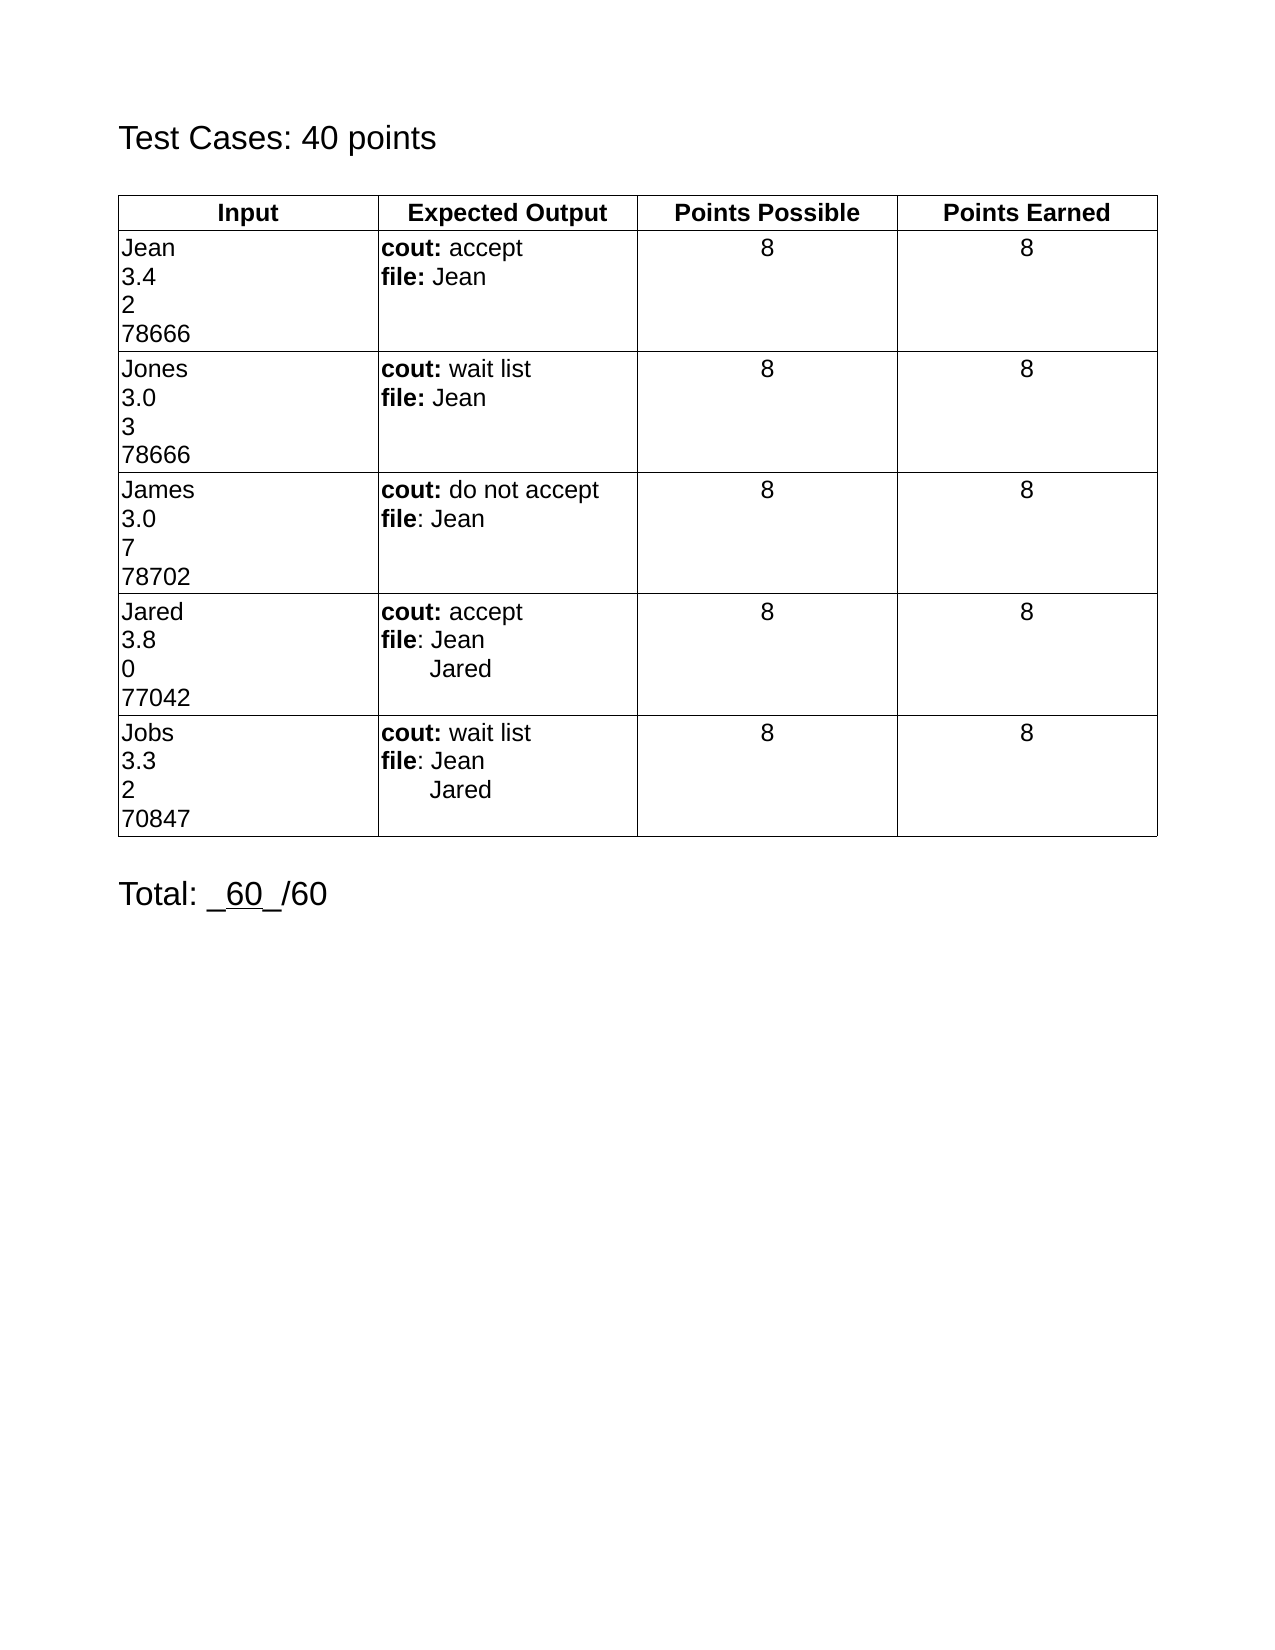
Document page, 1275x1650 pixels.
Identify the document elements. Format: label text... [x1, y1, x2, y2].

table_cell cout: wait list file: Jean [379, 352, 637, 472]
table_cell 8 [898, 352, 1157, 472]
table_header Input [119, 196, 378, 230]
table_cell cout: do not accept file: Jean [379, 473, 637, 593]
table_cell 8 [638, 594, 897, 714]
table_cell cout: wait list file: Jean Jared [379, 716, 637, 836]
table_cell 8 [638, 716, 897, 836]
table_cell 8 [638, 352, 897, 472]
table_header Expected Output [379, 196, 637, 230]
table_header Points Earned [898, 196, 1157, 230]
table_cell Jobs 3.3 2 70847 [119, 716, 378, 836]
table_cell 8 [898, 473, 1157, 593]
text Test Cases: 40 points [118, 118, 1157, 157]
table_cell Jones 3.0 3 78666 [119, 352, 378, 472]
table_cell James 3.0 7 78702 [119, 473, 378, 593]
table_cell 8 [898, 594, 1157, 714]
table_cell cout: accept file: Jean [379, 231, 637, 351]
table_cell 8 [638, 231, 897, 351]
table_header Points Possible [638, 196, 897, 230]
text Total: _60_/60 [118, 874, 1157, 913]
table_cell 8 [898, 231, 1157, 351]
table_cell Jean 3.4 2 78666 [119, 231, 378, 351]
table_cell cout: accept file: Jean Jared [379, 594, 637, 714]
table_cell 8 [638, 473, 897, 593]
table_cell Jared 3.8 0 77042 [119, 594, 378, 714]
table_cell 8 [898, 716, 1157, 836]
